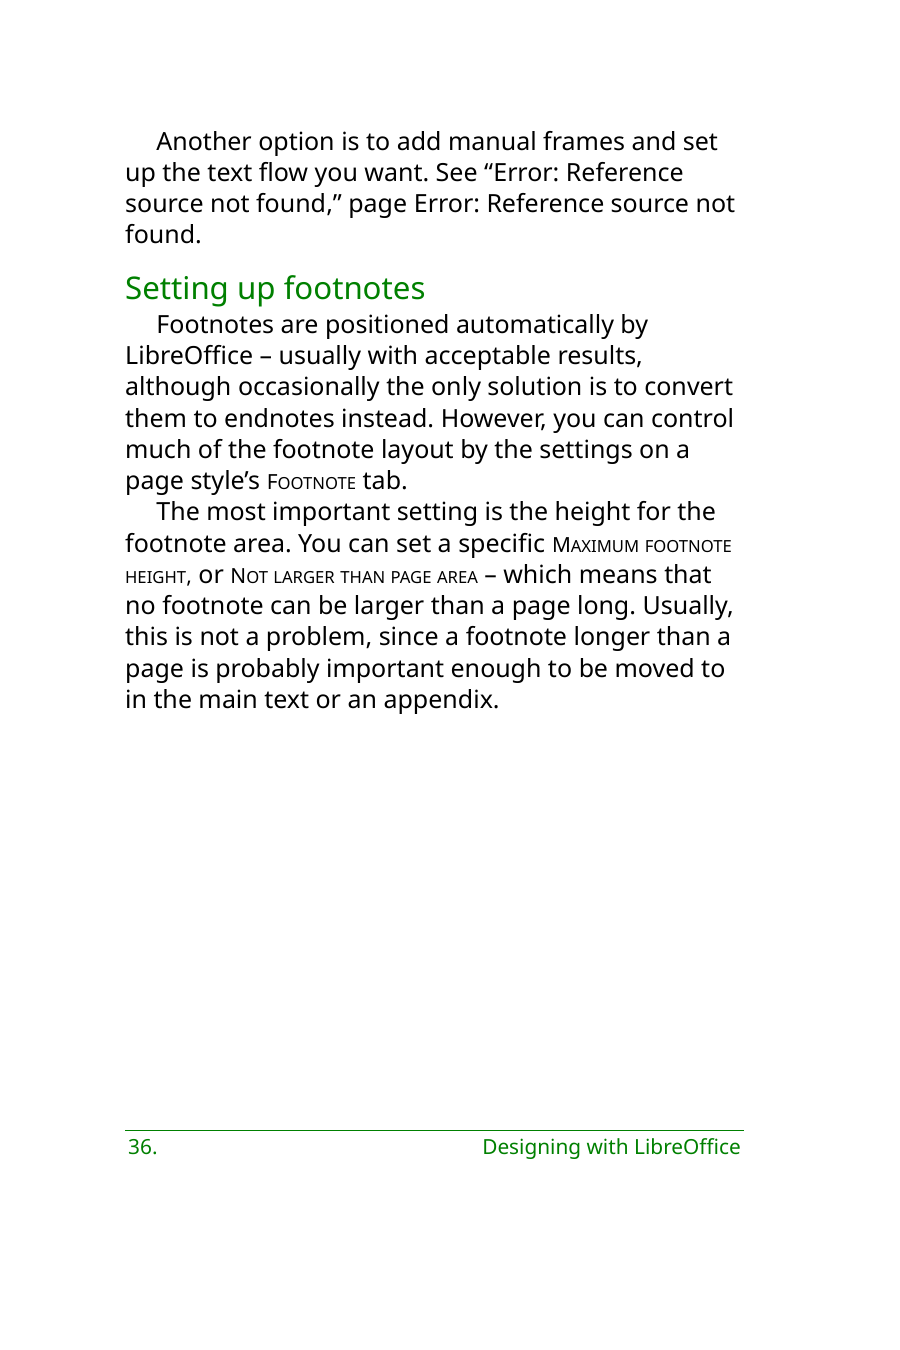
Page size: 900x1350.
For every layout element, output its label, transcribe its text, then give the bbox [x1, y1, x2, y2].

subtitle Setting up footnotes [125, 266, 744, 308]
text Another option is to add manual frames and set up the text flow you want. See “Error: Reference source not found,” page Error: Reference source not found. [125, 125, 744, 250]
text Footnotes are positioned automatically by LibreOffice – usually with acceptable results, although occasionally the only solution is to convert them to endnotes instead. However, you can control much of the footnote layout by the settings on a page style’s Footnote tab. [125, 308, 744, 496]
text The most important setting is the height for the footnote area. You can set a specific Maximum footnote height, or Not larger than page area – which means that no footnote can be larger than a page long. Usually, this is not a problem, since a footnote longer than a page is probably important enough to be moved to in the main text or an appendix. [125, 496, 744, 714]
